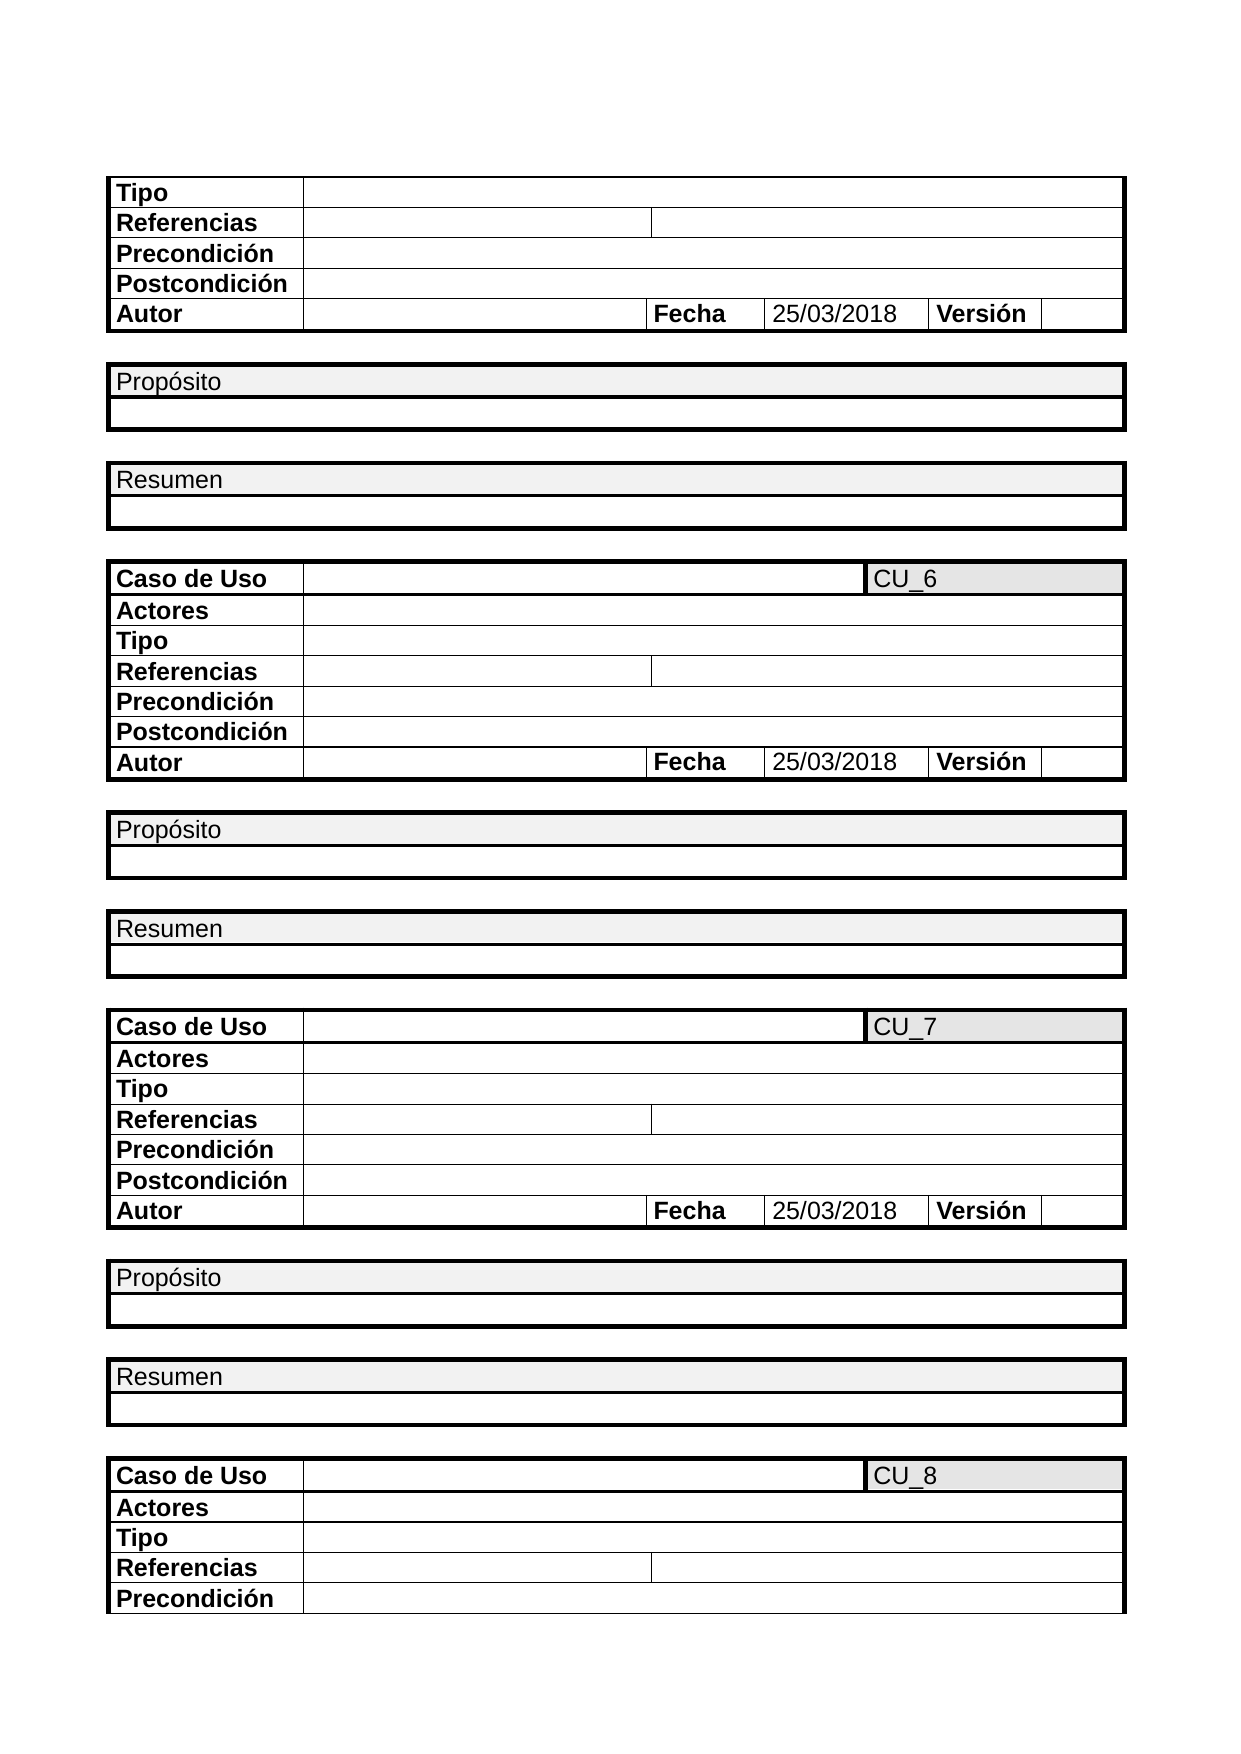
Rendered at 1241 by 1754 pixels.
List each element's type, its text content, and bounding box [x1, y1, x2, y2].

table_cell Referencias [111, 656, 303, 686]
table_cell [111, 1394, 1122, 1423]
table_cell [1042, 299, 1122, 328]
table_cell Versión [929, 748, 1041, 777]
table_cell Versión [929, 1196, 1041, 1225]
table_cell [304, 687, 1122, 716]
table_cell Fecha [647, 1196, 764, 1225]
table_cell Precondición [111, 238, 303, 268]
table_cell [304, 717, 1122, 746]
table_cell Postcondición [111, 269, 303, 298]
table_header Propósito [111, 815, 1122, 844]
table_cell [304, 1523, 1122, 1552]
table_header CU_7 [868, 1012, 1122, 1041]
table_cell [304, 1196, 646, 1225]
table_cell Tipo [111, 1523, 303, 1552]
table_cell [304, 1044, 1122, 1073]
table_cell [652, 656, 1122, 686]
table_header Resumen [111, 1362, 1122, 1391]
table_header Caso de Uso [111, 1461, 303, 1489]
table_header Propósito [111, 367, 1122, 395]
table_header Resumen [111, 914, 1122, 942]
table_cell 25/03/2018 [765, 748, 928, 777]
table_cell [304, 208, 651, 237]
table_cell [304, 656, 651, 686]
table_cell [652, 1105, 1122, 1134]
table_cell [1042, 748, 1122, 777]
table_header Caso de Uso [111, 564, 303, 593]
table_cell [304, 596, 1122, 625]
table_cell Postcondición [111, 1165, 303, 1195]
table_cell [304, 1105, 651, 1134]
table_header Propósito [111, 1263, 1122, 1292]
table_cell Actores [111, 1493, 303, 1521]
table_cell [304, 238, 1122, 268]
table_header [304, 1012, 863, 1041]
table_cell 25/03/2018 [765, 1196, 928, 1225]
table_header CU_8 [868, 1461, 1122, 1489]
table_cell Autor [111, 299, 303, 328]
table_cell Precondición [111, 687, 303, 716]
table_cell Fecha [647, 748, 764, 777]
table_cell Fecha [647, 299, 764, 328]
table_cell [304, 1553, 651, 1582]
table_cell [652, 208, 1122, 237]
table_cell Referencias [111, 1105, 303, 1134]
table_cell [111, 847, 1122, 876]
table_cell 25/03/2018 [765, 299, 928, 328]
table_cell [304, 1583, 1122, 1613]
table_header Resumen [111, 465, 1122, 494]
table_cell [111, 399, 1122, 427]
table_cell Actores [111, 1044, 303, 1073]
table_cell [1042, 1196, 1122, 1225]
table_cell Referencias [111, 208, 303, 237]
table_cell Precondición [111, 1135, 303, 1164]
table_cell [304, 1165, 1122, 1195]
table_cell [111, 946, 1122, 974]
table_cell [304, 1074, 1122, 1103]
table_cell [304, 1493, 1122, 1521]
table_cell Precondición [111, 1583, 303, 1613]
table_header [304, 564, 863, 593]
table_header Caso de Uso [111, 1012, 303, 1041]
table_cell Tipo [111, 178, 303, 207]
table_cell [304, 178, 1122, 207]
table_header CU_6 [868, 564, 1122, 593]
table_cell Tipo [111, 626, 303, 655]
table_cell [111, 497, 1122, 526]
table_cell Tipo [111, 1074, 303, 1103]
table_cell Postcondición [111, 717, 303, 746]
table_cell Actores [111, 596, 303, 625]
table_cell [304, 1135, 1122, 1164]
table_cell Autor [111, 748, 303, 777]
table_cell [304, 626, 1122, 655]
table_cell [304, 748, 646, 777]
table_cell [111, 1295, 1122, 1324]
table_cell Referencias [111, 1553, 303, 1582]
table_cell Versión [929, 299, 1041, 328]
table_header [304, 1461, 863, 1489]
table_cell [304, 269, 1122, 298]
table_cell [652, 1553, 1122, 1582]
table_cell Autor [111, 1196, 303, 1225]
table_cell [304, 299, 646, 328]
